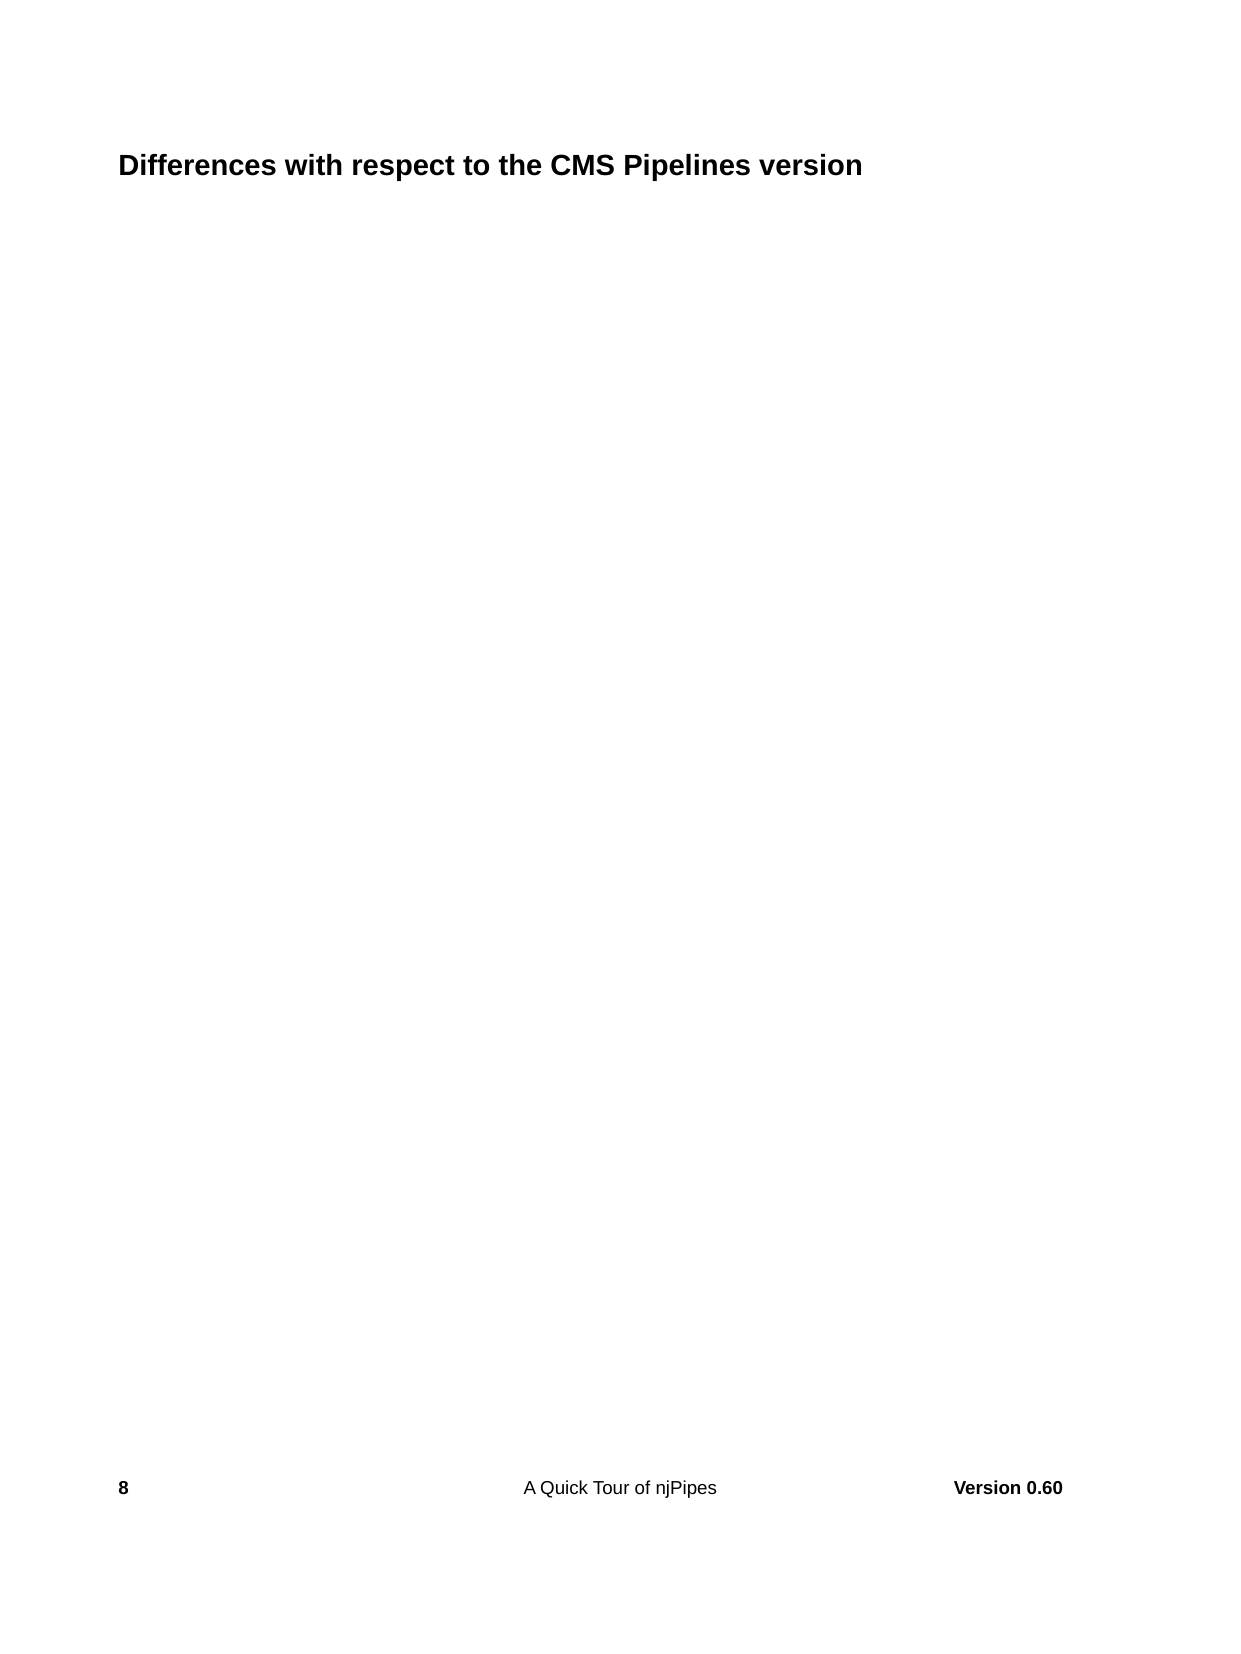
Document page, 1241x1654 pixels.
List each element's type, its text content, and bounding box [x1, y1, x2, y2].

subtitle Differences with respect to the CMS Pipelines version [118, 148, 1063, 181]
